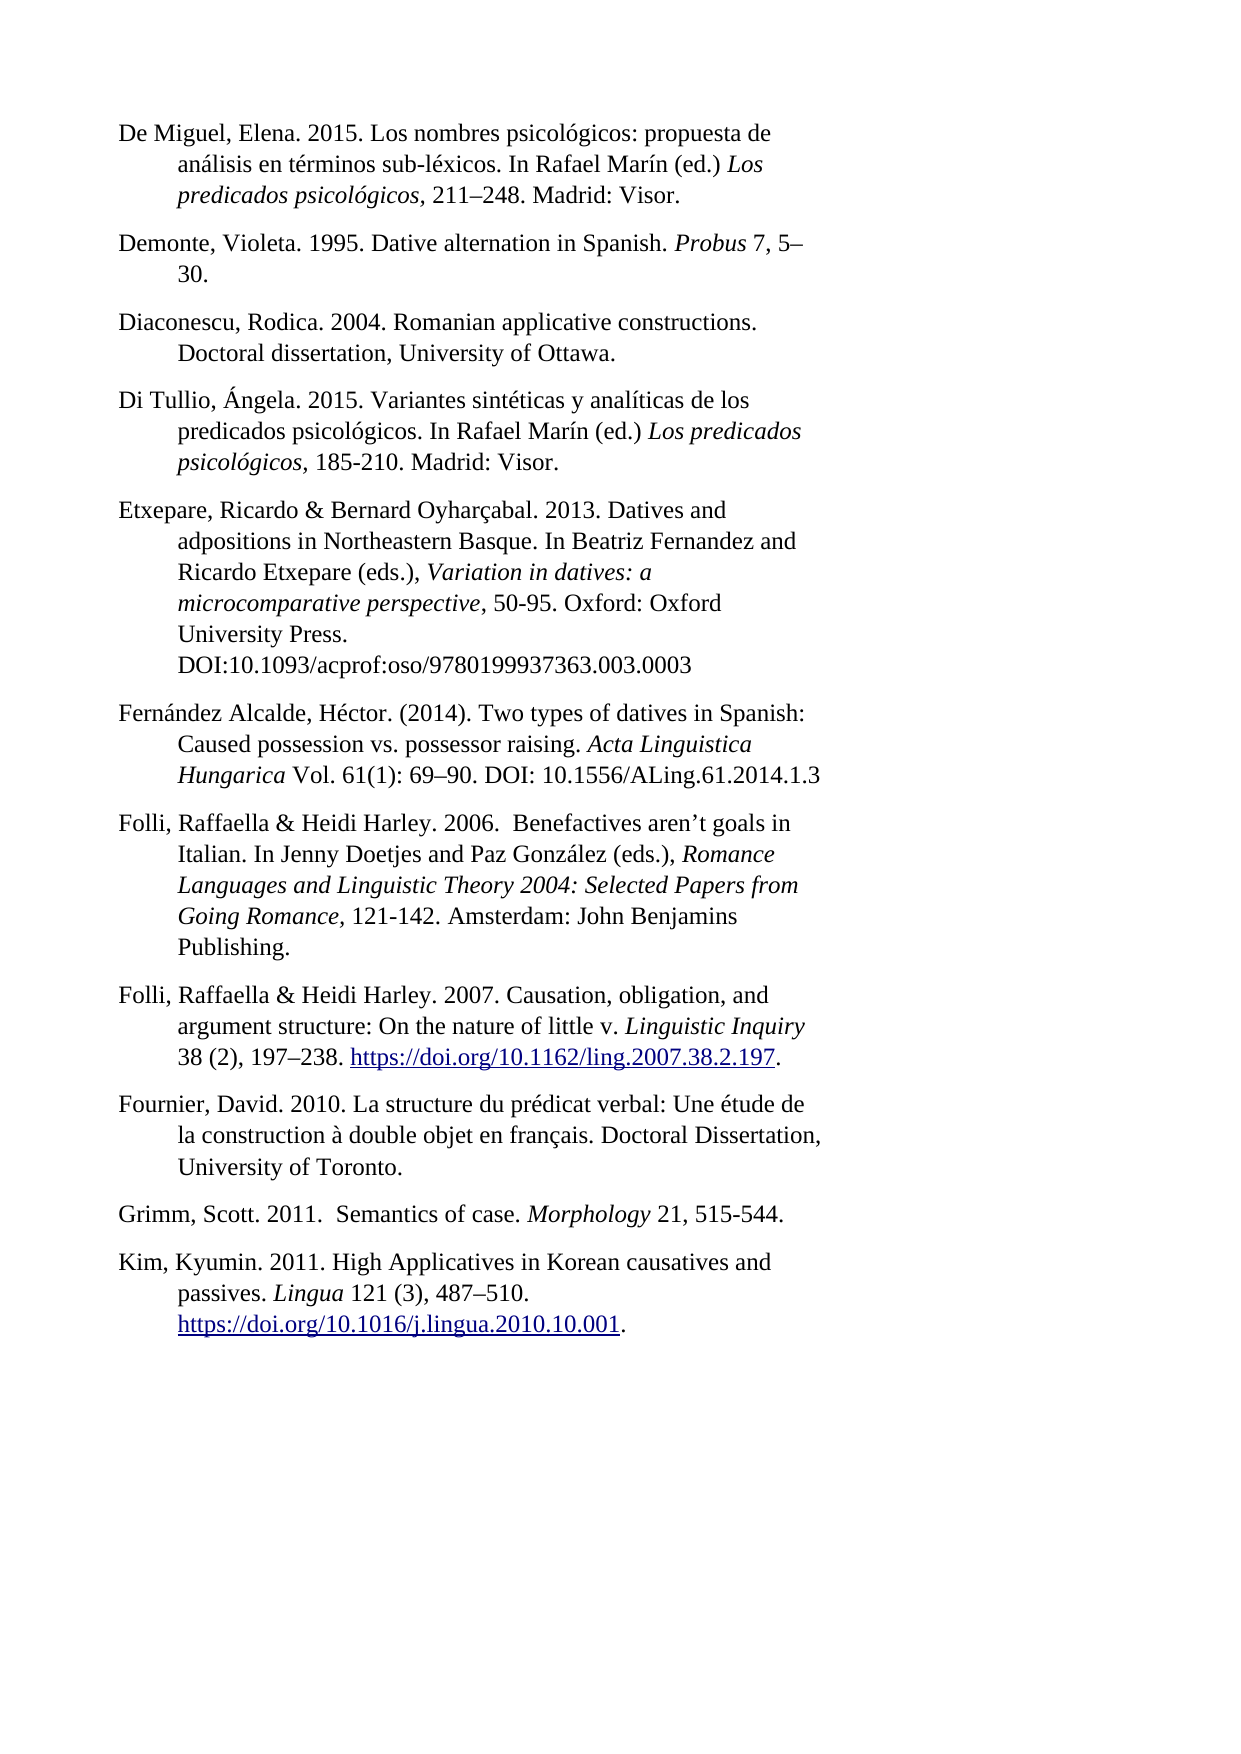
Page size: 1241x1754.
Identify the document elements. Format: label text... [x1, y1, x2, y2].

text Di Tullio, Ángela. 2015. Variantes sintéticas y analíticas de los predicados psicológicos. In Rafael Marín (ed.) Los predicados psicológicos, 185-210. Madrid: Visor. [118, 385, 827, 476]
text Kim, Kyumin. 2011. High Applicatives in Korean causatives and passives. Lingua 121 (3), 487–510. https://doi.org/10.1016/j.lingua.2010.10.001. [118, 1247, 827, 1338]
text Folli, Raffaella & Heidi Harley. 2007. Causation, obligation, and argument structure: On the nature of little v. Linguistic Inquiry 38 (2), 197–238. https://doi.org/10.1162/ling.2007.38.2.197. [118, 980, 827, 1071]
text De Miguel, Elena. 2015. Los nombres psicológicos: propuesta de análisis en términos sub-léxicos. In Rafael Marín (ed.) Los predicados psicológicos, 211–248. Madrid: Visor. [118, 118, 827, 209]
text Folli, Raffaella & Heidi Harley. 2006. Benefactives aren’t goals in Italian. In Jenny Doetjes and Paz González (eds.), Romance Languages and Linguistic Theory 2004: Selected Papers from Going Romance, 121-142. Amsterdam: John Benjamins Publishing. [118, 808, 827, 961]
text Fernández Alcalde, Héctor. (2014). Two types of datives in Spanish: Caused possession vs. possessor raising. Acta Linguistica Hungarica Vol. 61(1): 69–90. DOI: 10.1556/ALing.61.2014.1.3 [118, 698, 827, 789]
text Grimm, Scott. 2011. Semantics of case. Morphology 21, 515-544. [118, 1199, 827, 1228]
text Fournier, David. 2010. La structure du prédicat verbal: Une étude de la construction à double objet en français. Doctoral Dissertation, University of Toronto. [118, 1089, 827, 1180]
text Etxepare, Ricardo & Bernard Oyharçabal. 2013. Datives and adpositions in Northeastern Basque. In Beatriz Fernandez and Ricardo Etxepare (eds.), Variation in datives: a microcomparative perspective, 50-95. Oxford: Oxford University Press. DOI:10.1093/acprof:oso/9780199937363.003.0003 [118, 495, 827, 679]
text Demonte, Violeta. 1995. Dative alternation in Spanish. Probus 7, 5–30. [118, 228, 827, 288]
text Diaconescu, Rodica. 2004. Romanian applicative constructions. Doctoral dissertation, University of Ottawa. [118, 307, 827, 366]
